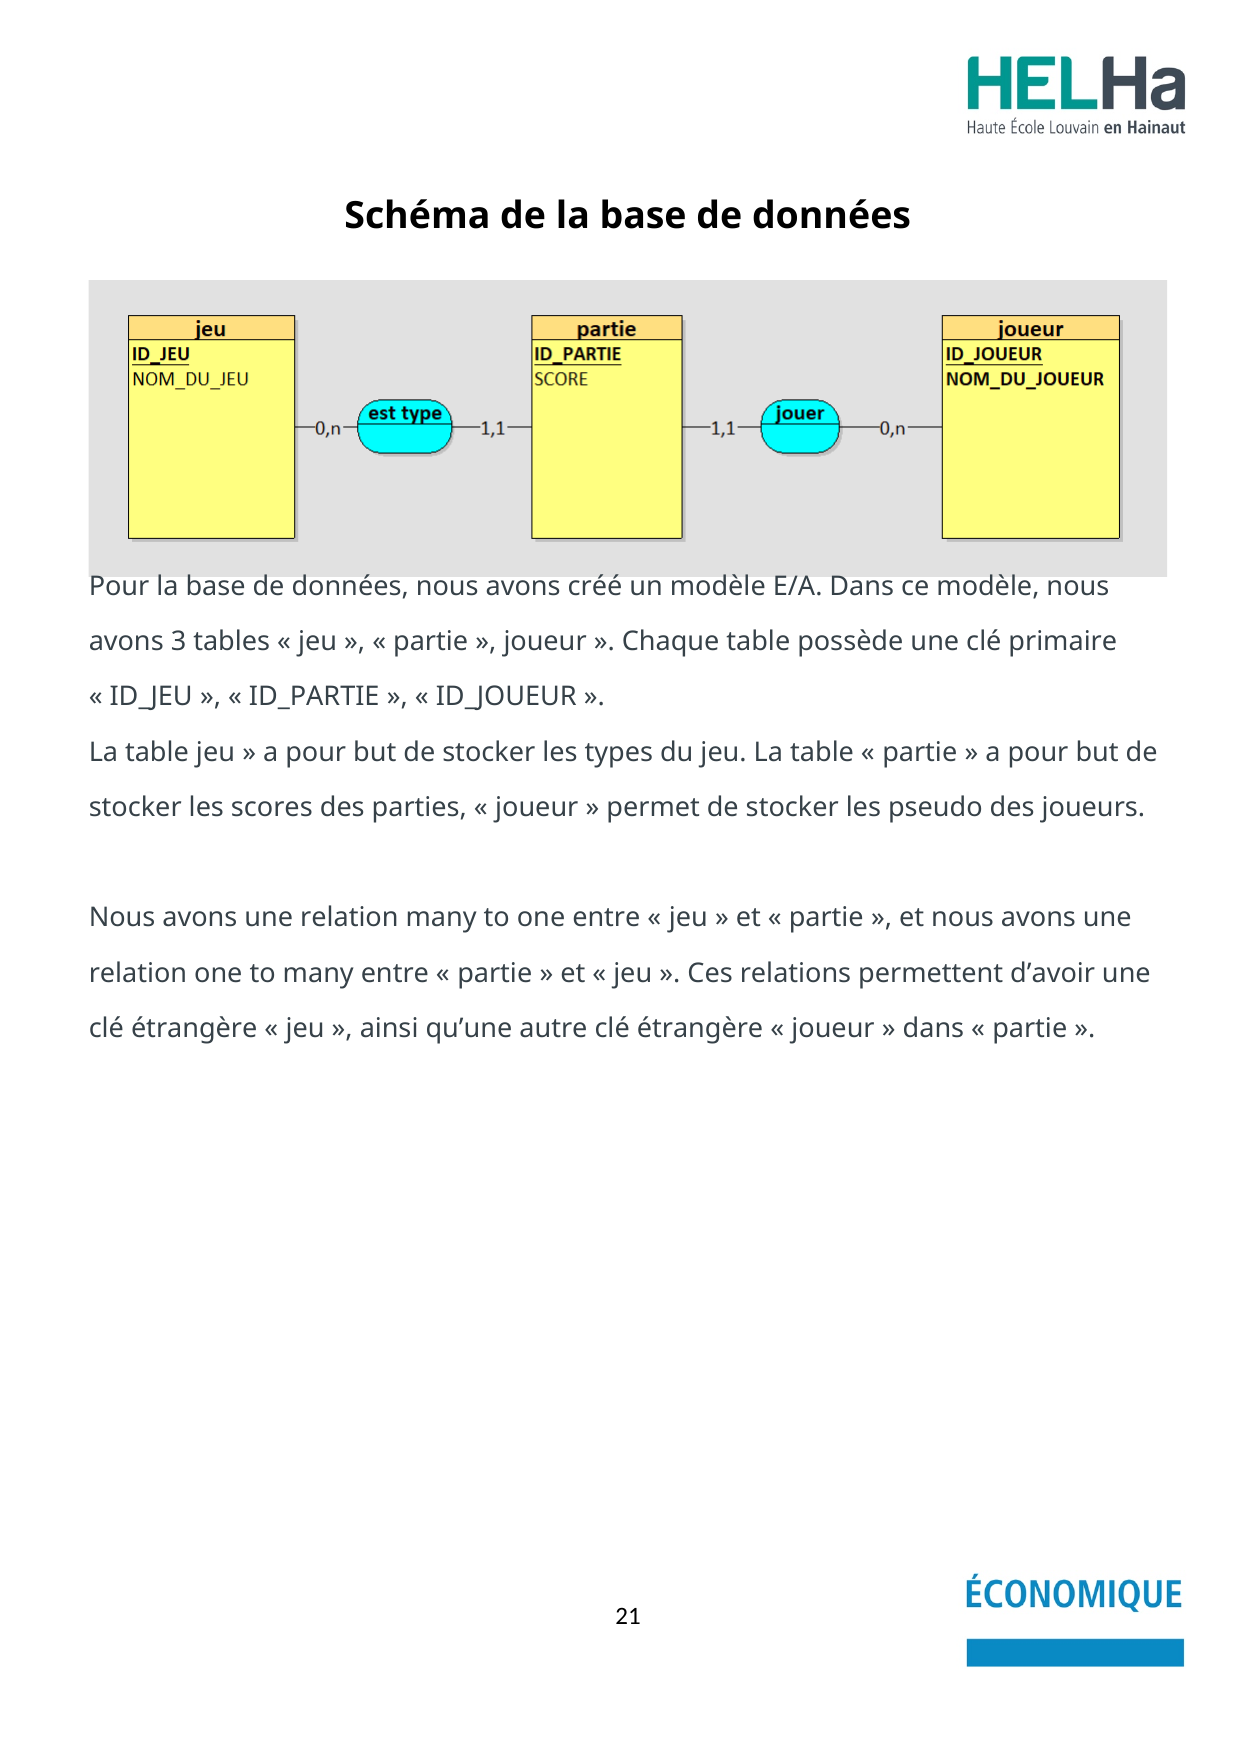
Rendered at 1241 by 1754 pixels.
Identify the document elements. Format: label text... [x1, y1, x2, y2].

text Nous avons une relation many to one entre « jeu » et « partie », et nous avons une relation one to many entre « partie » et « jeu ». Ces relations permettent d’avoir une clé étrangère « jeu », ainsi qu’une autre clé étrangère « joueur » dans « partie ». [88, 898, 1167, 1045]
subtitle Schéma de la base de données [88, 137, 1167, 239]
text [88, 252, 1167, 280]
text La table jeu » a pour but de stocker les types du jeu. La table « partie » a pour but de stocker les scores des parties, « joueur » permet de stocker les pseudo des joueurs. [88, 732, 1167, 824]
text Pour la base de données, nous avons créé un modèle E/A. Dans ce modèle, nous avons 3 tables « jeu », « partie », joueur ». Chaque table possède une clé primaire « ID_JEU », « ID_PARTIE », « ID_JOUEUR ». [88, 577, 1167, 713]
